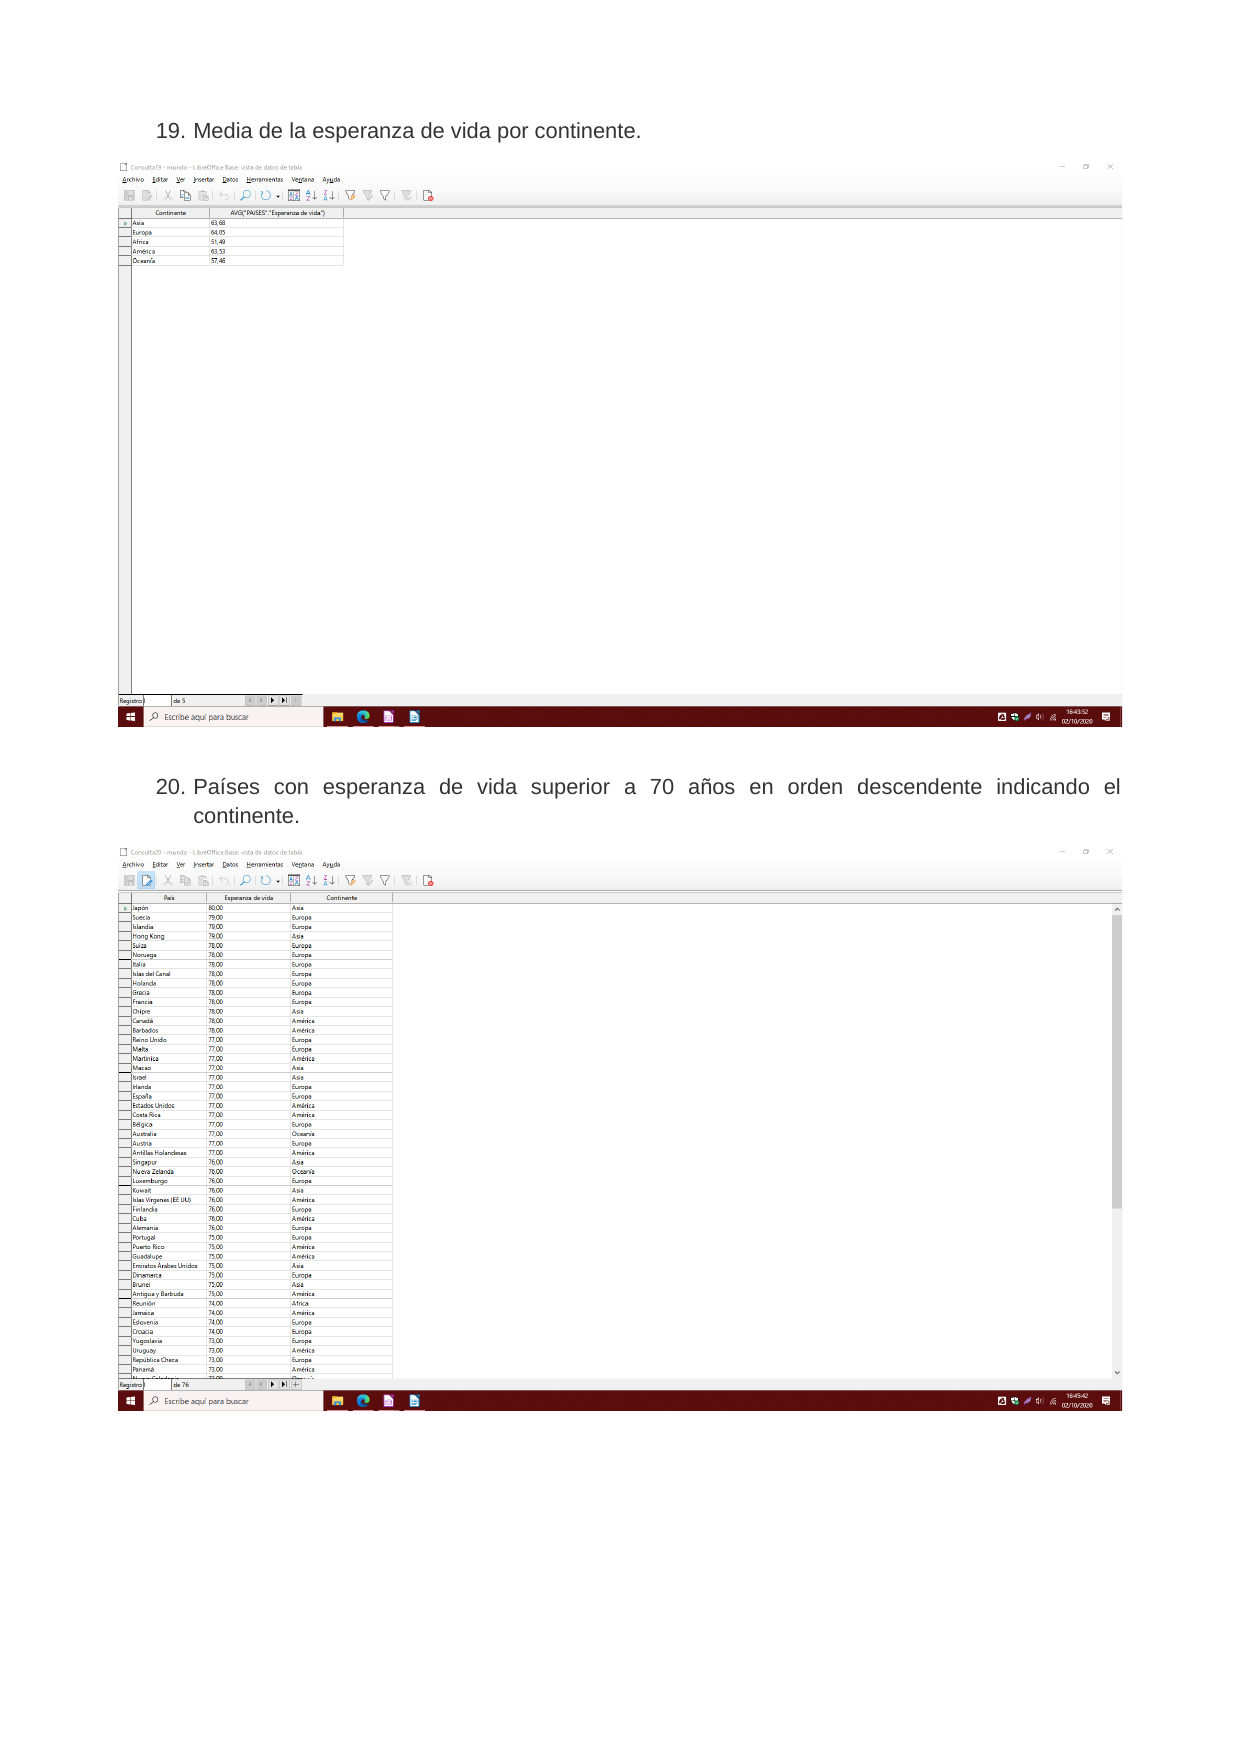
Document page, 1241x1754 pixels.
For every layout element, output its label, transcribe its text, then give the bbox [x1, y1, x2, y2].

list Media de la esperanza de vida por continente. [156, 118, 1122, 143]
list Países con esperanza de vida superior a 70 años en orden descendente indicando el continente. [156, 774, 1122, 828]
picture [118, 161, 1123, 727]
picture [118, 846, 1123, 1411]
